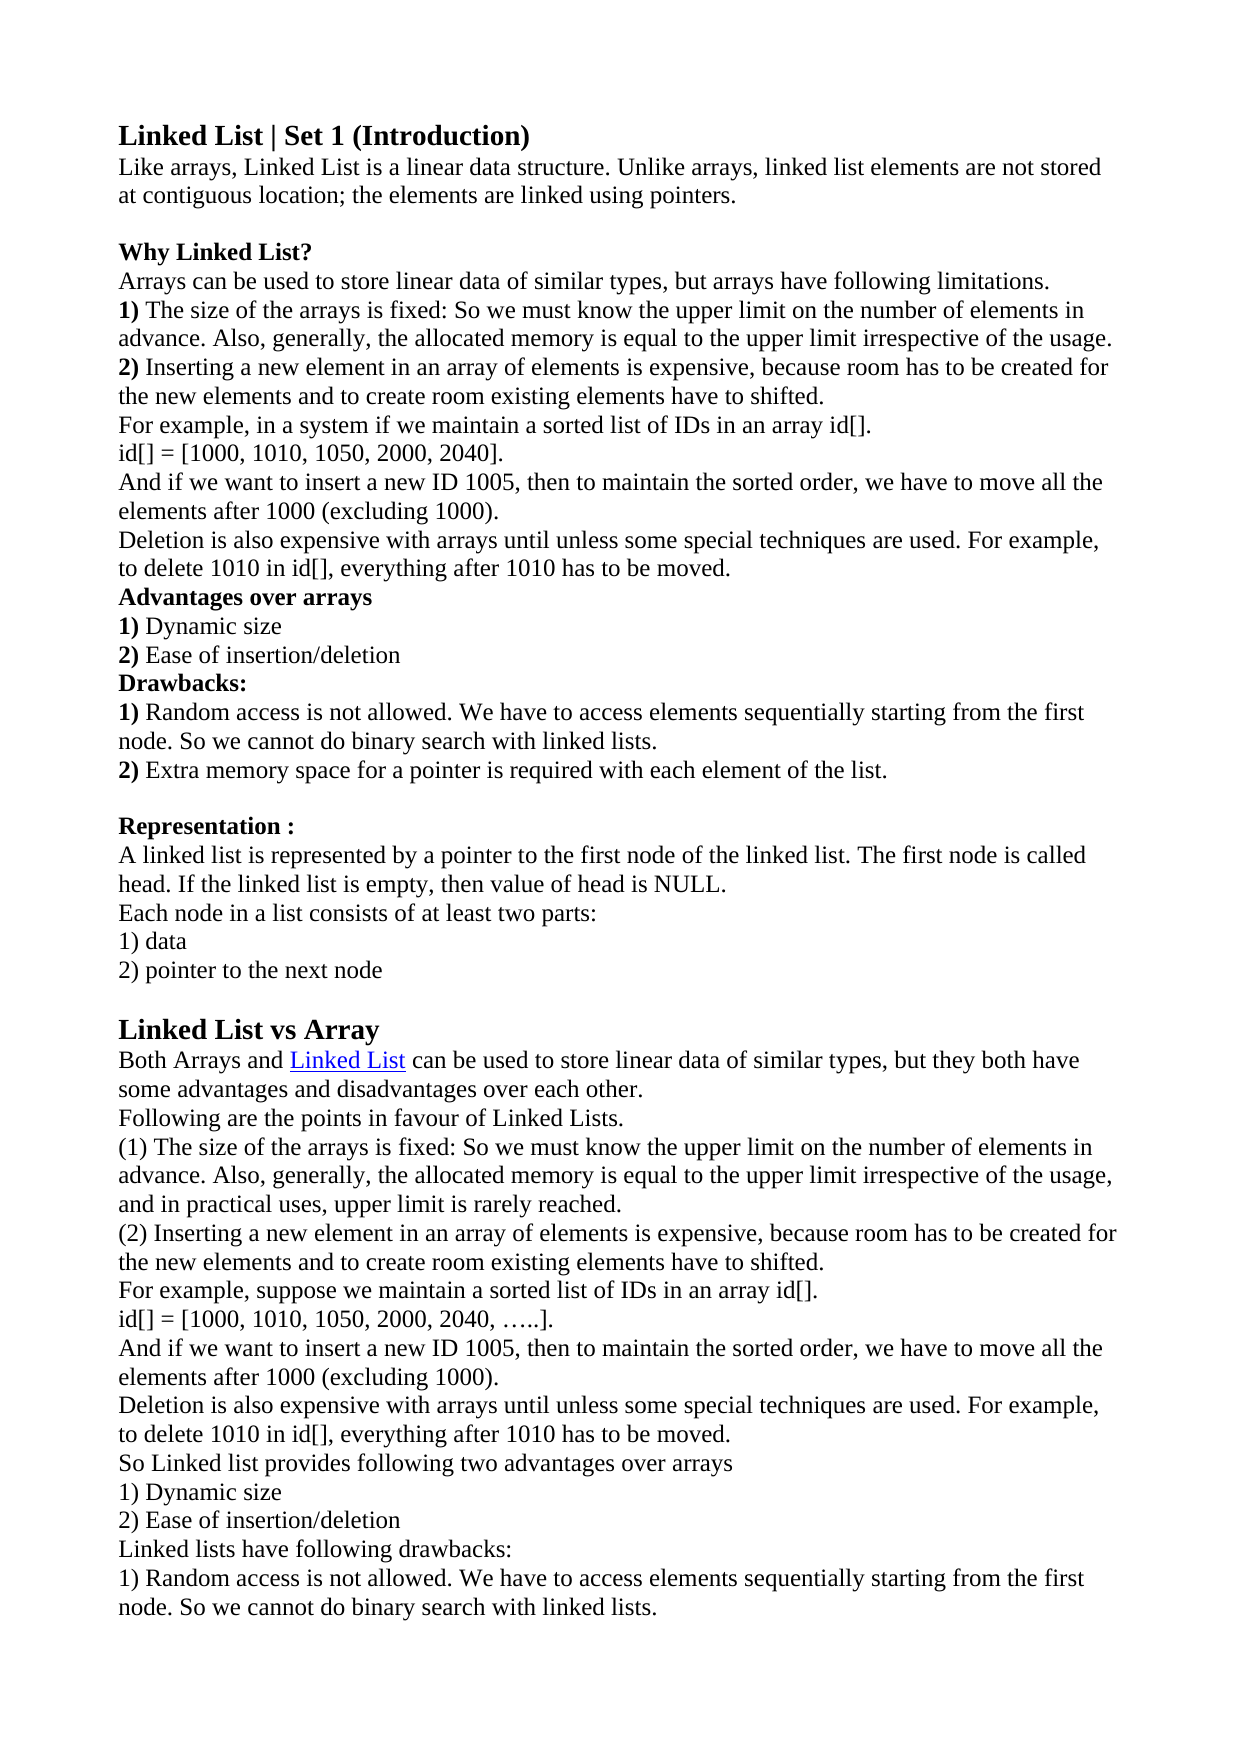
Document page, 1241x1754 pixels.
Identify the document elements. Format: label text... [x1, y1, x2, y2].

text (2) Inserting a new element in an array of elements is expensive, because room has to be created for the new elements and to create room existing elements have to shifted. [118, 1218, 1122, 1276]
text Following are the points in favour of Linked Lists. [118, 1103, 1122, 1132]
text Both Arrays and Linked List can be used to store linear data of similar types, but they both have some advantages and disadvantages over each other. [118, 1046, 1122, 1103]
text Linked List | Set 1 (Introduction) [118, 118, 1122, 152]
text id[] = [1000, 1010, 1050, 2000, 2040]. [118, 438, 1122, 467]
text id[] = [1000, 1010, 1050, 2000, 2040, …..]. [118, 1304, 1122, 1333]
text (1) The size of the arrays is fixed: So we must know the upper limit on the number of elements in advance. Also, generally, the allocated memory is equal to the upper limit irrespective of the usage, and in practical uses, upper limit is rarely reached. [118, 1132, 1122, 1218]
text Deletion is also expensive with arrays until unless some special techniques are used. For example, to delete 1010 in id[], everything after 1010 has to be moved. [118, 1391, 1122, 1448]
text Why Linked List? Arrays can be used to store linear data of similar types, but arrays have following limitations. 1) The size of the arrays is fixed: So we must know the upper limit on the number of elements in advance. Also, generally, the allocated memory is equal to the upper limit irrespective of the usage. 2) Inserting a new element in an array of elements is expensive, because room has to be created for the new elements and to create room existing elements have to shifted. [118, 237, 1122, 410]
text Representation : A linked list is represented by a pointer to the first node of the linked list. The first node is called head. If the linked list is empty, then value of head is NULL. Each node in a list consists of at least two parts: 1) data 2) pointer to the next node [118, 811, 1122, 1012]
text Linked lists have following drawbacks: 1) Random access is not allowed. We have to access elements sequentially starting from the first node. So we cannot do binary search with linked lists. [118, 1534, 1122, 1621]
text Like arrays, Linked List is a linear data structure. Unlike arrays, linked list elements are not stored at contiguous location; the elements are linked using pointers. [118, 152, 1122, 209]
text And if we want to insert a new ID 1005, then to maintain the sorted order, we have to move all the elements after 1000 (excluding 1000). [118, 1333, 1122, 1391]
text For example, suppose we maintain a sorted list of IDs in an array id[]. [118, 1276, 1122, 1304]
text Advantages over arrays 1) Dynamic size 2) Ease of insertion/deletion [118, 582, 1122, 668]
text Drawbacks: 1) Random access is not allowed. We have to access elements sequentially starting from the first node. So we cannot do binary search with linked lists. 2) Extra memory space for a pointer is required with each element of the list. [118, 668, 1122, 783]
text For example, in a system if we maintain a sorted list of IDs in an array id[]. [118, 410, 1122, 438]
text Linked List vs Array [118, 1012, 1122, 1046]
text And if we want to insert a new ID 1005, then to maintain the sorted order, we have to move all the elements after 1000 (excluding 1000). Deletion is also expensive with arrays until unless some special techniques are used. For example, to delete 1010 in id[], everything after 1010 has to be moved. [118, 467, 1122, 582]
text So Linked list provides following two advantages over arrays 1) Dynamic size 2) Ease of insertion/deletion [118, 1448, 1122, 1534]
